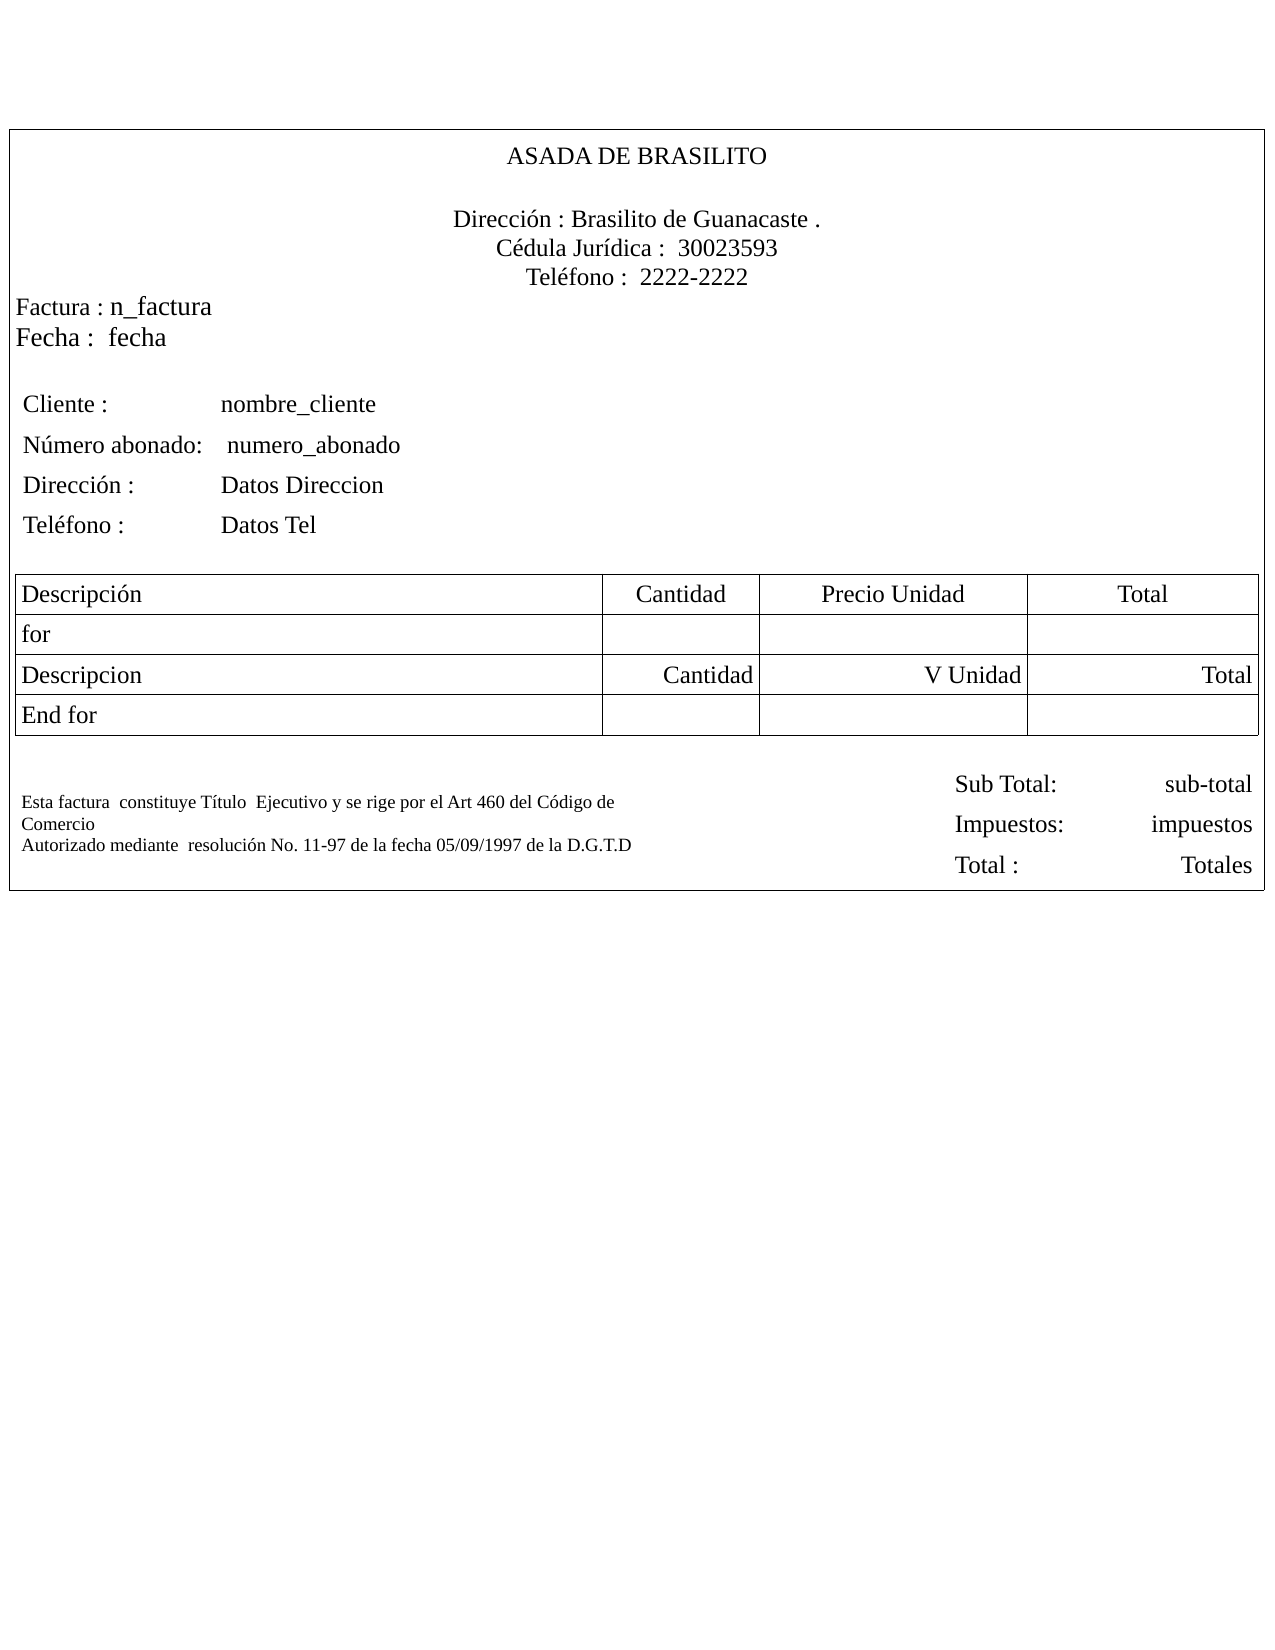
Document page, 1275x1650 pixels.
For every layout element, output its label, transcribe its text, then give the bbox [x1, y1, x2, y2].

table_cell Descripcion [16, 655, 602, 694]
table_cell numero_abonado [215, 424, 1258, 464]
table_cell [760, 695, 1027, 735]
table_cell Impuestos: [949, 804, 1111, 844]
table_cell Datos Direccion [215, 464, 1258, 504]
table_cell End for [16, 695, 602, 735]
table_cell [663, 804, 949, 844]
table_cell Teléfono : [17, 505, 215, 545]
table_header nombre_cliente [215, 384, 1258, 424]
table_cell [603, 695, 759, 735]
table_cell Número abonado: [17, 424, 215, 464]
table_header ASADA DE BRASILITO [15, 135, 1258, 175]
table_cell [663, 844, 949, 884]
table_header Total [1028, 575, 1258, 614]
table_cell for [16, 615, 602, 654]
table_cell Total [1028, 655, 1258, 694]
table_header [663, 764, 949, 804]
table_header Dirección : Brasilito de Guanacaste . Cédula Jurídica : 30023593 Teléfono : 2222-2222 Factura : n_factura Fecha : fecha [10, 130, 1264, 890]
table_cell [760, 615, 1027, 654]
table_header Cliente : [17, 384, 215, 424]
table_cell impuestos [1111, 804, 1258, 844]
table_cell Datos Tel [215, 505, 1258, 545]
table_header sub-total [1111, 764, 1258, 804]
table_cell [1028, 695, 1258, 735]
table_header Sub Total: [949, 764, 1111, 804]
table_header Precio Unidad [760, 575, 1027, 614]
table_cell [603, 615, 759, 654]
table_cell [1028, 615, 1258, 654]
table_header Esta factura constituye Título Ejecutivo y se rige por el Art 460 del Código de Comercio Autorizado mediante resolución No. 11-97 de la fecha 05/09/1997 de la D.G.T.D [15, 764, 662, 884]
table_cell Totales [1111, 844, 1258, 884]
table_cell Dirección : [17, 464, 215, 504]
table_header Descripción [16, 575, 602, 614]
table_cell V Unidad [760, 655, 1027, 694]
table_header Cantidad [603, 575, 759, 614]
table_cell Cantidad [603, 655, 759, 694]
table_cell Total : [949, 844, 1111, 884]
